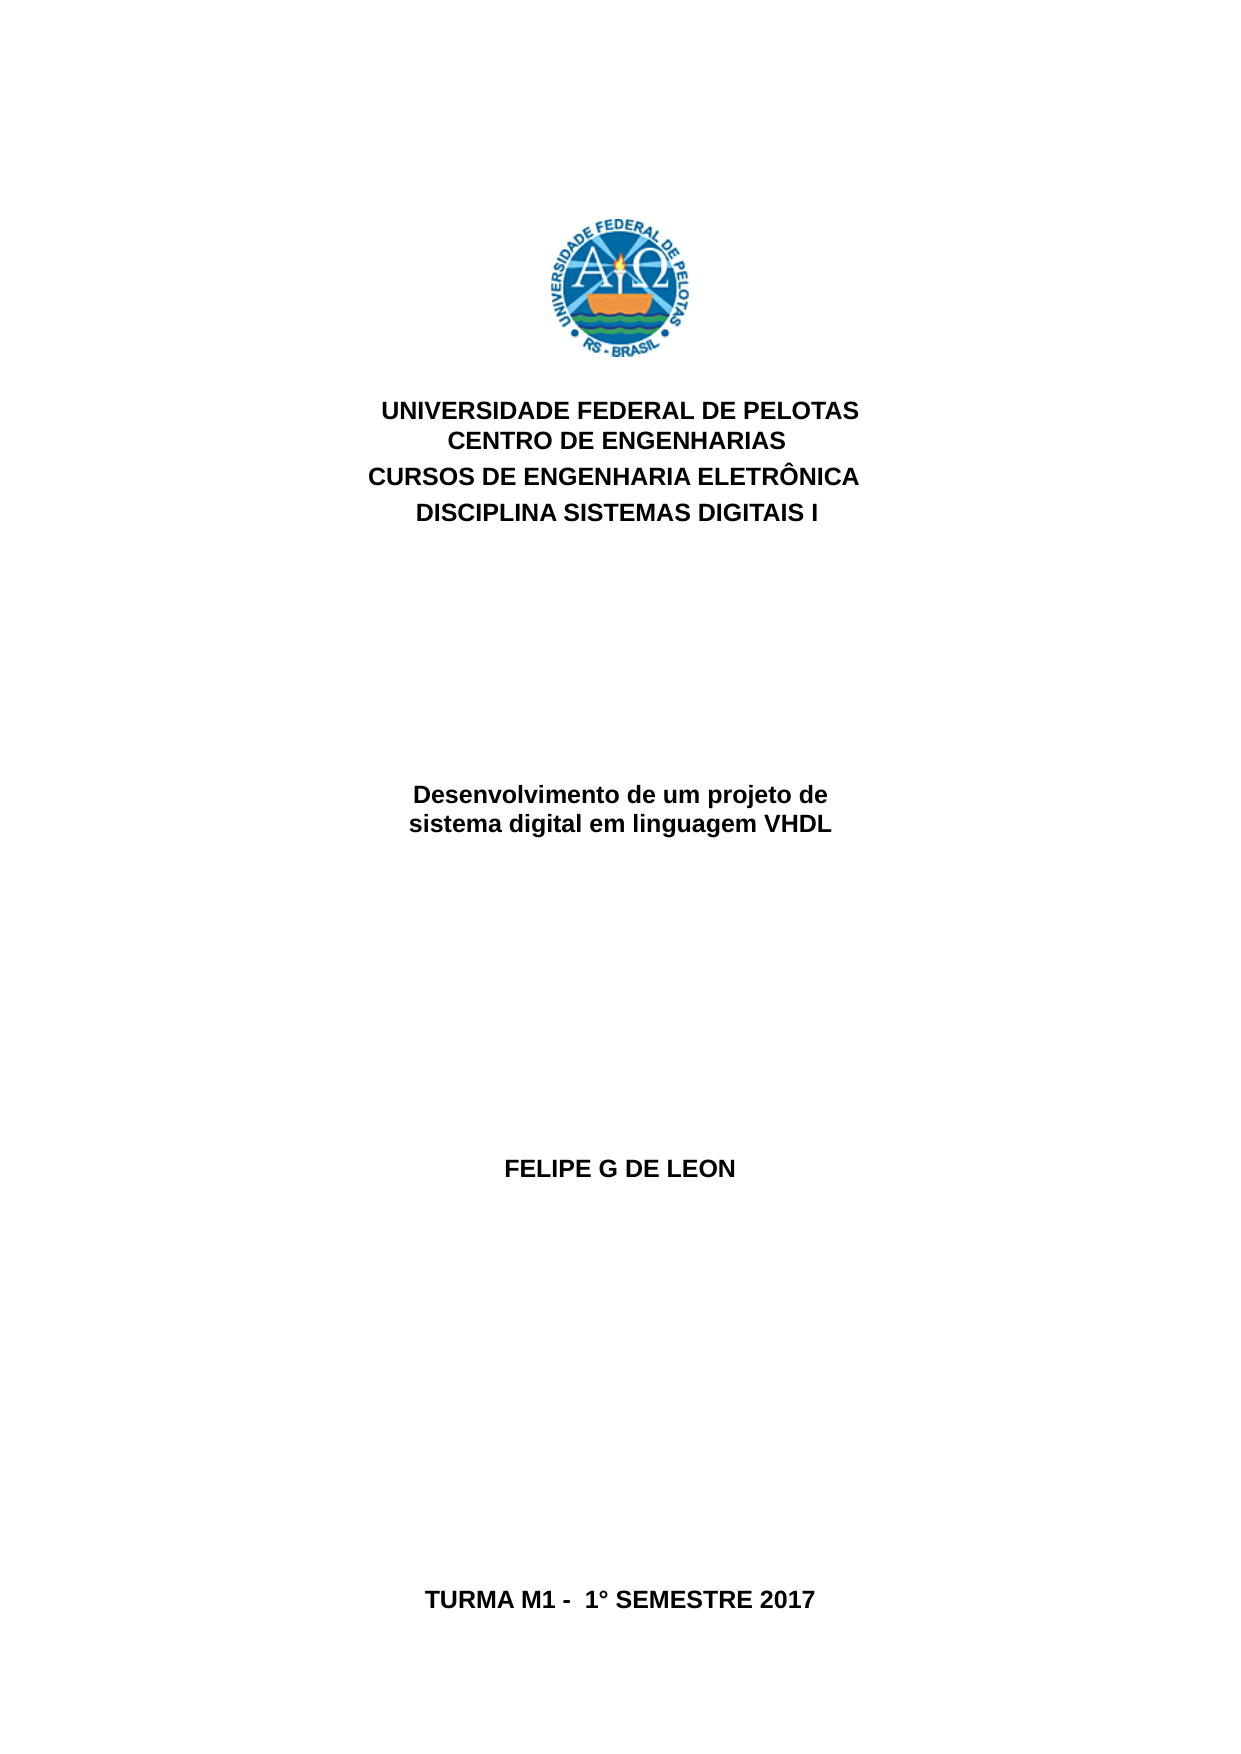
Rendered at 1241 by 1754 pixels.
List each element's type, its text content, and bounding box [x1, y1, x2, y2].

text DISCIPLINA SISTEMAS DIGITAIS I [118, 498, 1116, 527]
text Desenvolvimento de um projeto de [119, 780, 1122, 809]
text CURSOS DE ENGENHARIA ELETRÔNICA [118, 462, 1116, 491]
text FELIPE G DE LEON [118, 1154, 1122, 1183]
text UNIVERSIDADE FEDERAL DE PELOTAS CENTRO DE ENGENHARIAS [347, 396, 893, 455]
picture [551, 219, 689, 357]
text TURMA M1 - 1° SEMESTRE 2017 [118, 1585, 1122, 1614]
text sistema digital em linguagem VHDL [119, 809, 1122, 838]
